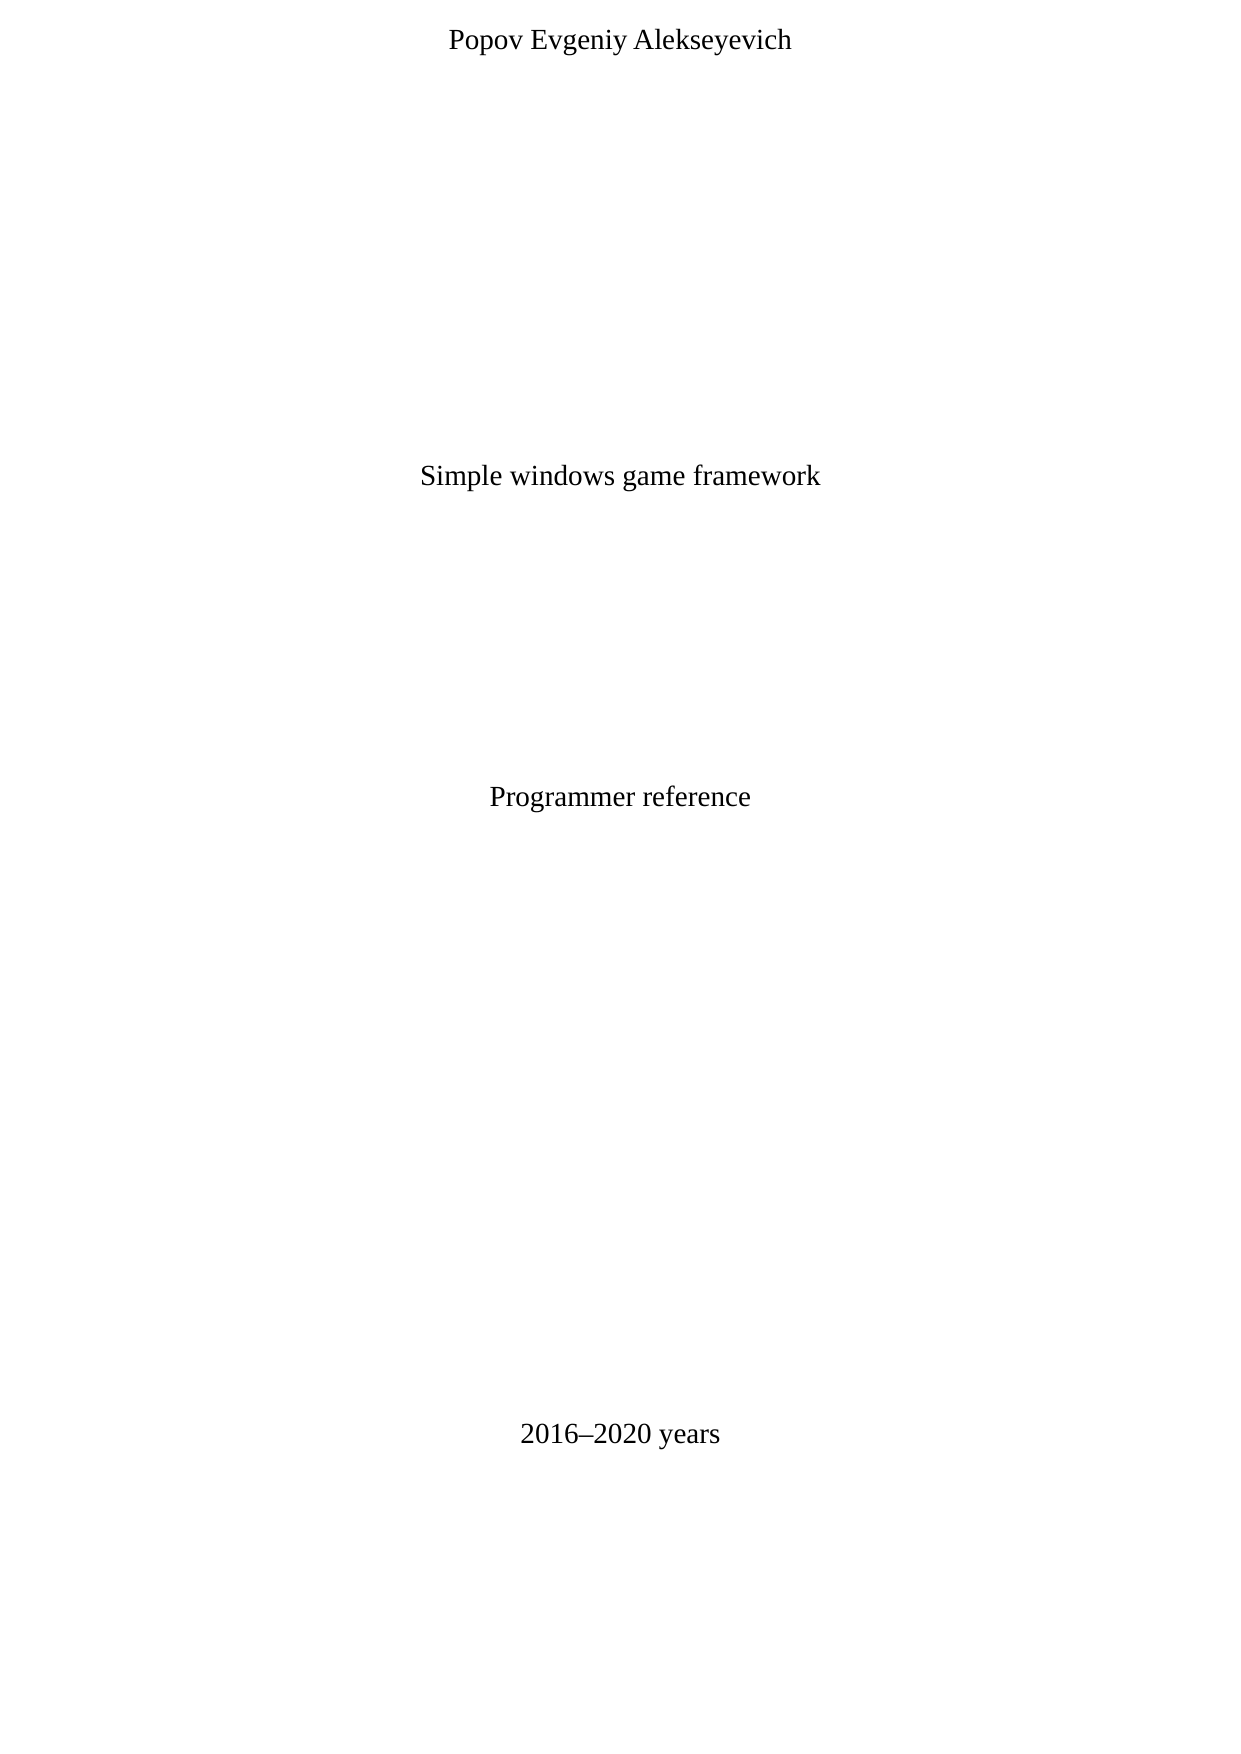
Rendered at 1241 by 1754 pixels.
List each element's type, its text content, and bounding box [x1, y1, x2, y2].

text 2016–2020 years [118, 1416, 1122, 1450]
text Popov Evgeniy Alekseyevich [118, 22, 1122, 55]
text Simple windows game framework [118, 458, 1122, 491]
text Programmer reference [118, 779, 1122, 812]
